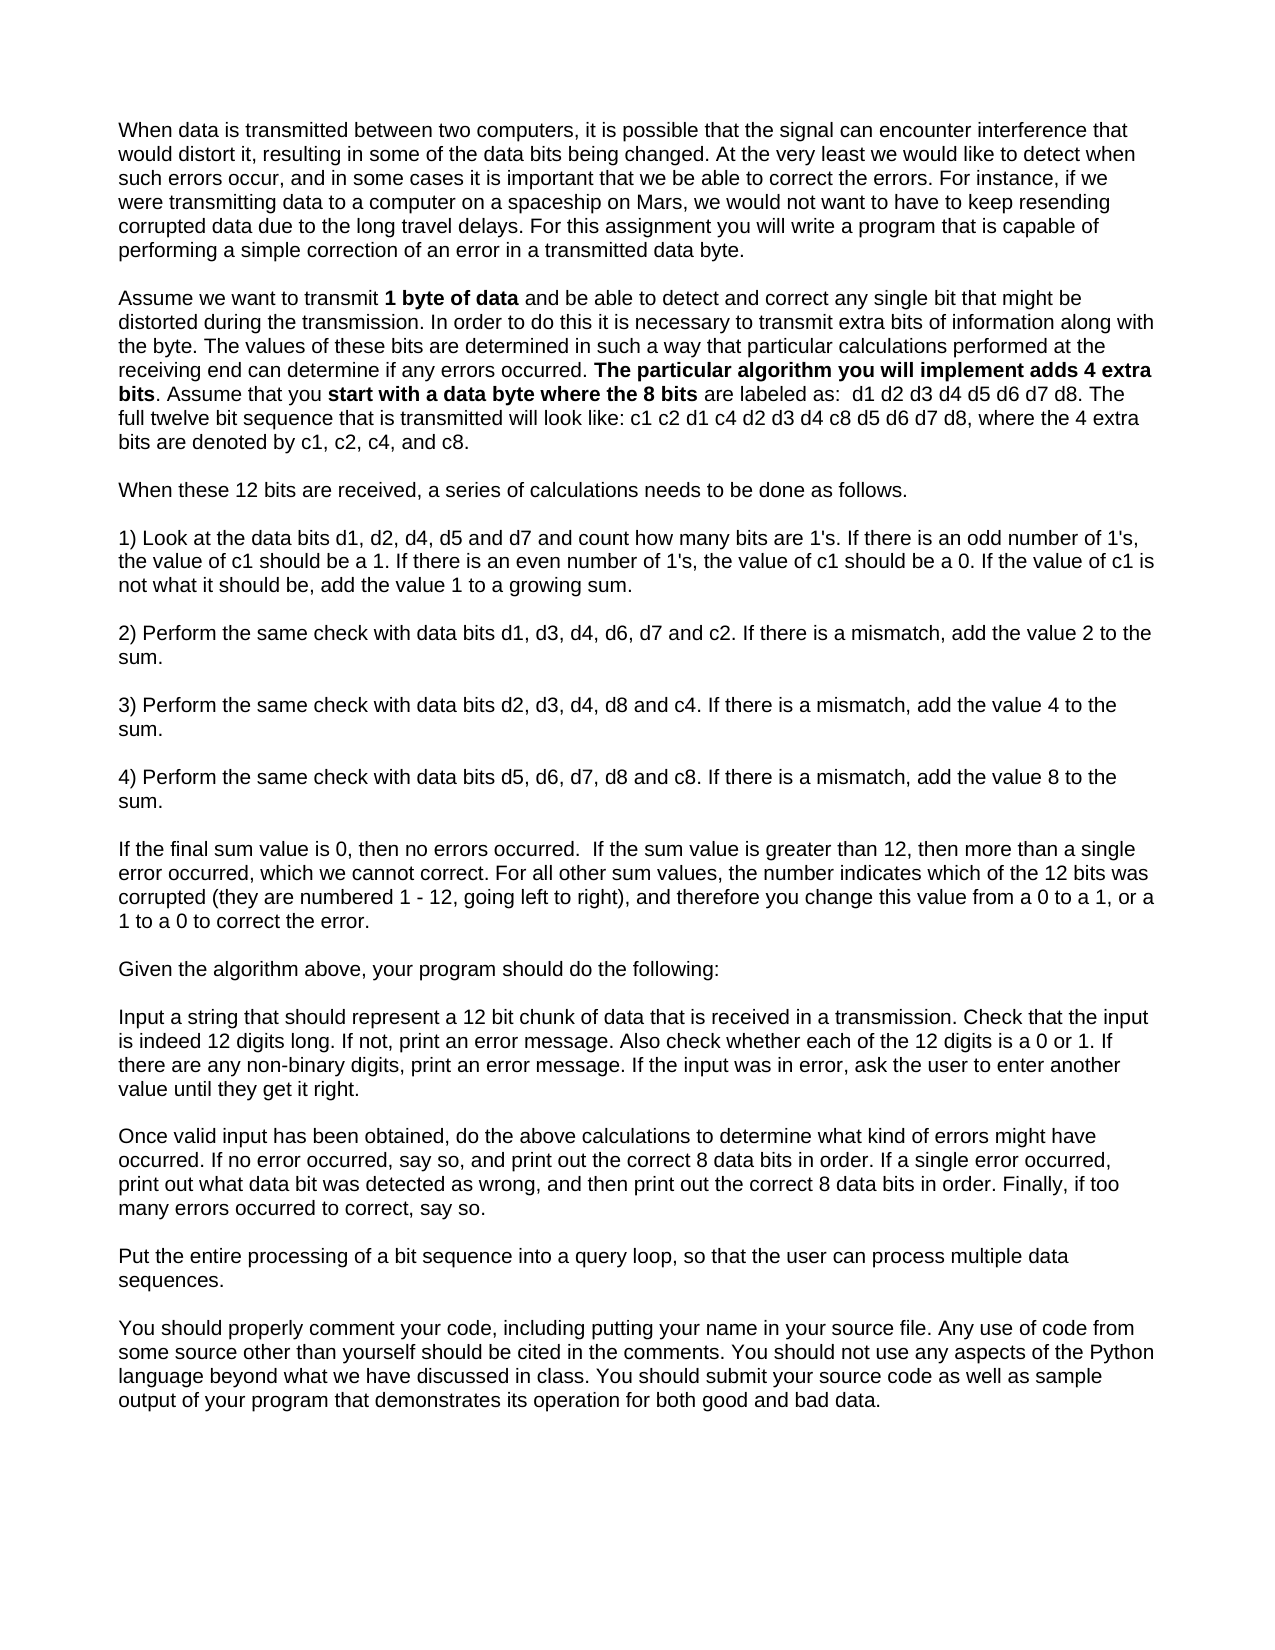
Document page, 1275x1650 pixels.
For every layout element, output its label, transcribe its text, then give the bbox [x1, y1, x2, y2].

text When data is transmitted between two computers, it is possible that the signal can encounter interference that would distort it, resulting in some of the data bits being changed. At the very least we would like to detect when such errors occur, and in some cases it is important that we be able to correct the errors. For instance, if we were transmitting data to a computer on a spaceship on Mars, we would not want to have to keep resending corrupted data due to the long travel delays. For this assignment you will write a program that is capable of performing a simple correction of an error in a transmitted data byte. [118, 118, 1157, 262]
text 2) Perform the same check with data bits d1, d3, d4, d6, d7 and c2. If there is a mismatch, add the value 2 to the sum. [118, 621, 1157, 669]
text Given the algorithm above, your program should do the following: [118, 957, 1157, 981]
text If the final sum value is 0, then no errors occurred. If the sum value is greater than 12, then more than a single error occurred, which we cannot correct. For all other sum values, the number indicates which of the 12 bits was corrupted (they are numbered 1 - 12, going left to right), and therefore you change this value from a 0 to a 1, or a 1 to a 0 to correct the error. [118, 837, 1157, 933]
text Input a string that should represent a 12 bit chunk of data that is received in a transmission. Check that the input is indeed 12 digits long. If not, print an error message. Also check whether each of the 12 digits is a 0 or 1. If there are any non-binary digits, print an error message. If the input was in error, ask the user to enter another value until they get it right. [118, 1004, 1157, 1100]
text You should properly comment your code, including putting your name in your source file. Any use of code from some source other than yourself should be cited in the comments. You should not use any aspects of the Python language beyond what we have discussed in class. You should submit your source code as well as sample output of your program that demonstrates its operation for both good and bad data. [118, 1316, 1157, 1412]
text Assume we want to transmit 1 byte of data and be able to detect and correct any single bit that might be distorted during the transmission. In order to do this it is necessary to transmit extra bits of information along with the byte. The values of these bits are determined in such a way that particular calculations performed at the receiving end can determine if any errors occurred. The particular algorithm you will implement adds 4 extra bits. Assume that you start with a data byte where the 8 bits are labeled as: d1 d2 d3 d4 d5 d6 d7 d8. The full twelve bit sequence that is transmitted will look like: c1 c2 d1 c4 d2 d3 d4 c8 d5 d6 d7 d8, where the 4 extra bits are denoted by c1, c2, c4, and c8. [118, 286, 1157, 453]
text 3) Perform the same check with data bits d2, d3, d4, d8 and c4. If there is a mismatch, add the value 4 to the sum. [118, 693, 1157, 741]
text Put the entire processing of a bit sequence into a query loop, so that the user can process multiple data sequences. [118, 1244, 1157, 1292]
text When these 12 bits are received, a series of calculations needs to be done as follows. [118, 477, 1157, 501]
text 1) Look at the data bits d1, d2, d4, d5 and d7 and count how many bits are 1's. If there is an odd number of 1's, the value of c1 should be a 1. If there is an even number of 1's, the value of c1 should be a 0. If the value of c1 is not what it should be, add the value 1 to a growing sum. [118, 525, 1157, 597]
text 4) Perform the same check with data bits d5, d6, d7, d8 and c8. If there is a mismatch, add the value 8 to the sum. [118, 765, 1157, 813]
text Once valid input has been obtained, do the above calculations to determine what kind of errors might have occurred. If no error occurred, say so, and print out the correct 8 data bits in order. If a single error occurred, print out what data bit was detected as wrong, and then print out the correct 8 data bits in order. Finally, if too many errors occurred to correct, say so. [118, 1124, 1157, 1220]
